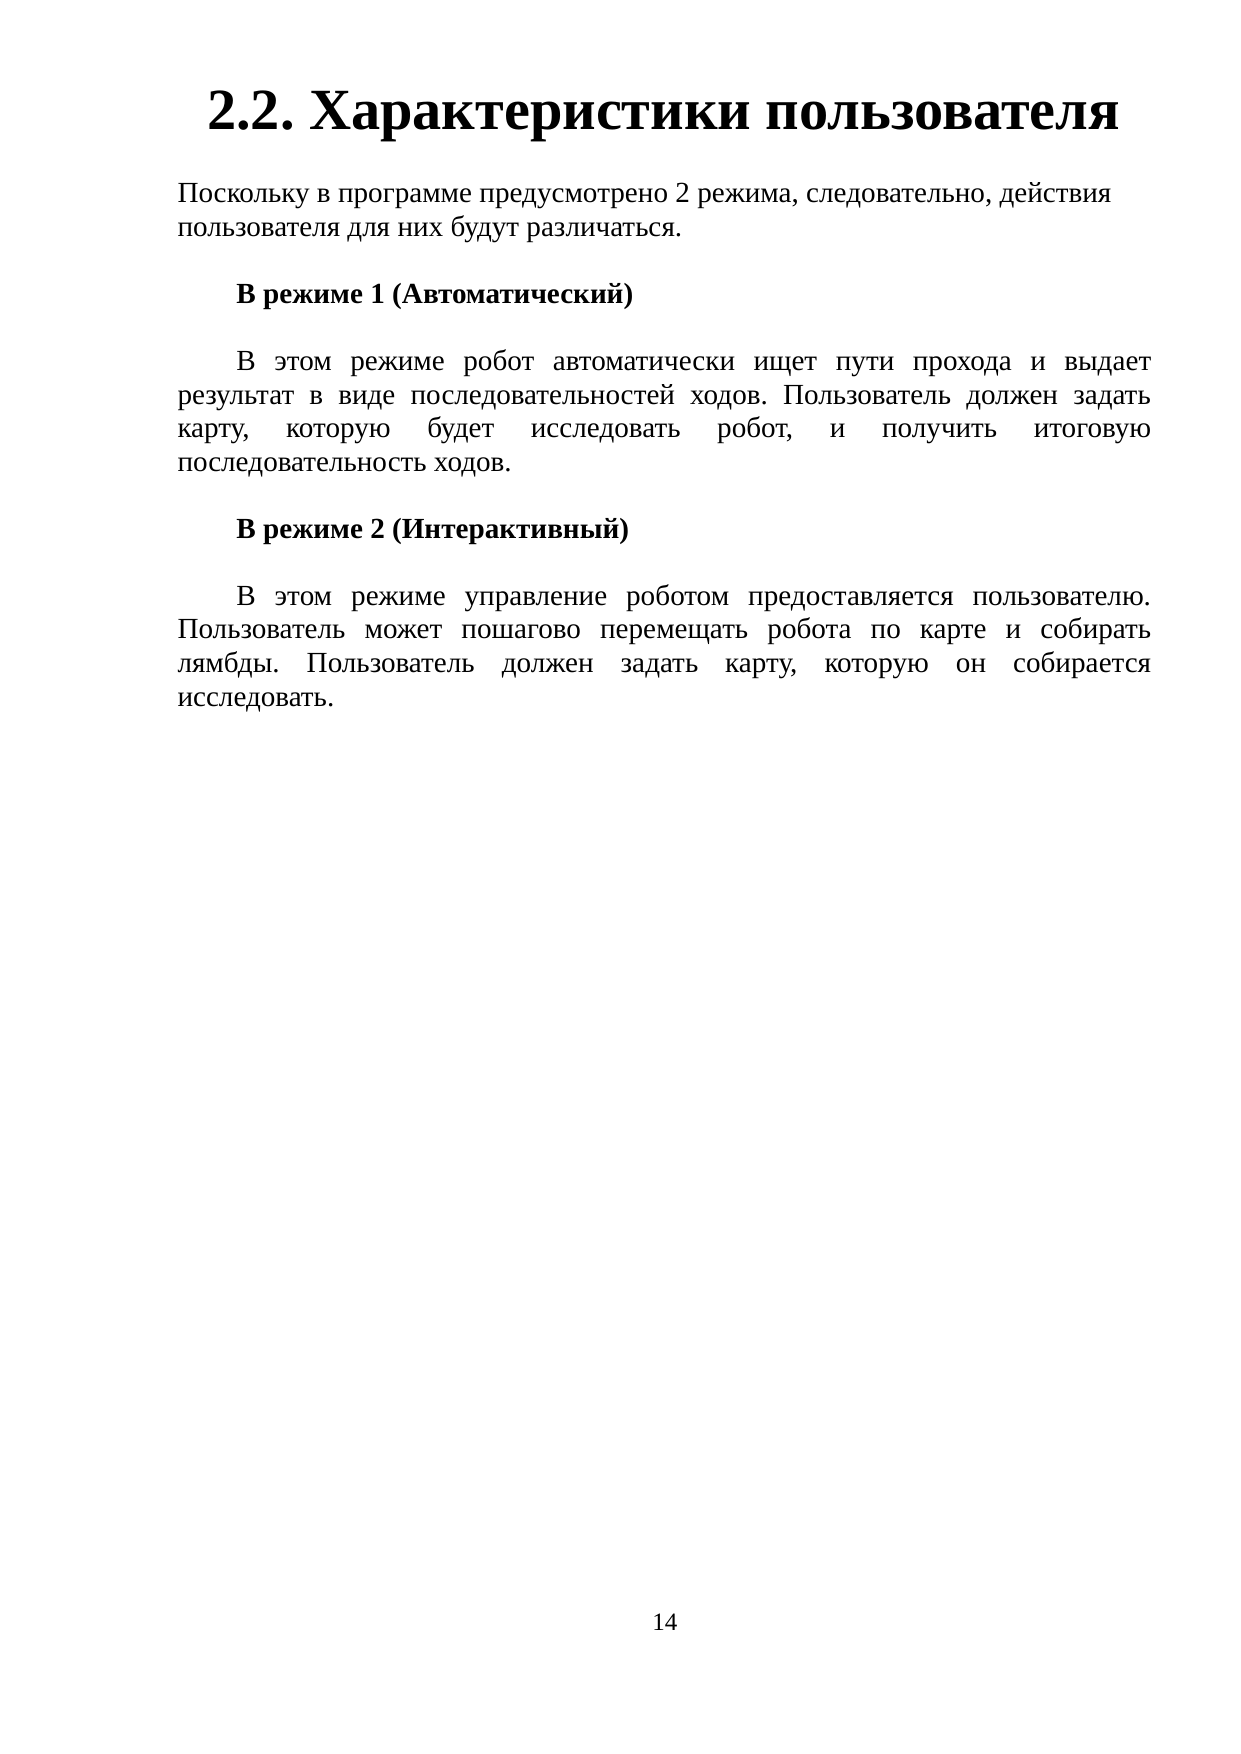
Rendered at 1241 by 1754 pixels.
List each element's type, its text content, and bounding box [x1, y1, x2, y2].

text 2.2. Характеристики пользователя [207, 75, 1152, 142]
text В режиме 2 (Интерактивный) [177, 511, 1152, 544]
text В режиме 1 (Автоматический) [177, 276, 1152, 310]
text В этом режиме управление роботом предоставляется пользователю. Пользователь может пошагово перемещать робота по карте и собирать лямбды. Пользователь должен задать карту, которую он собирается исследовать. [177, 578, 1152, 712]
text Поскольку в программе предусмотрено 2 режима, следовательно, действия пользователя для них будут различаться. [177, 176, 1152, 243]
text В этом режиме робот автоматически ищет пути прохода и выдает результат в виде последовательностей ходов. Пользователь должен задать карту, которую будет исследовать робот, и получить итоговую последовательность ходов. [177, 343, 1152, 477]
